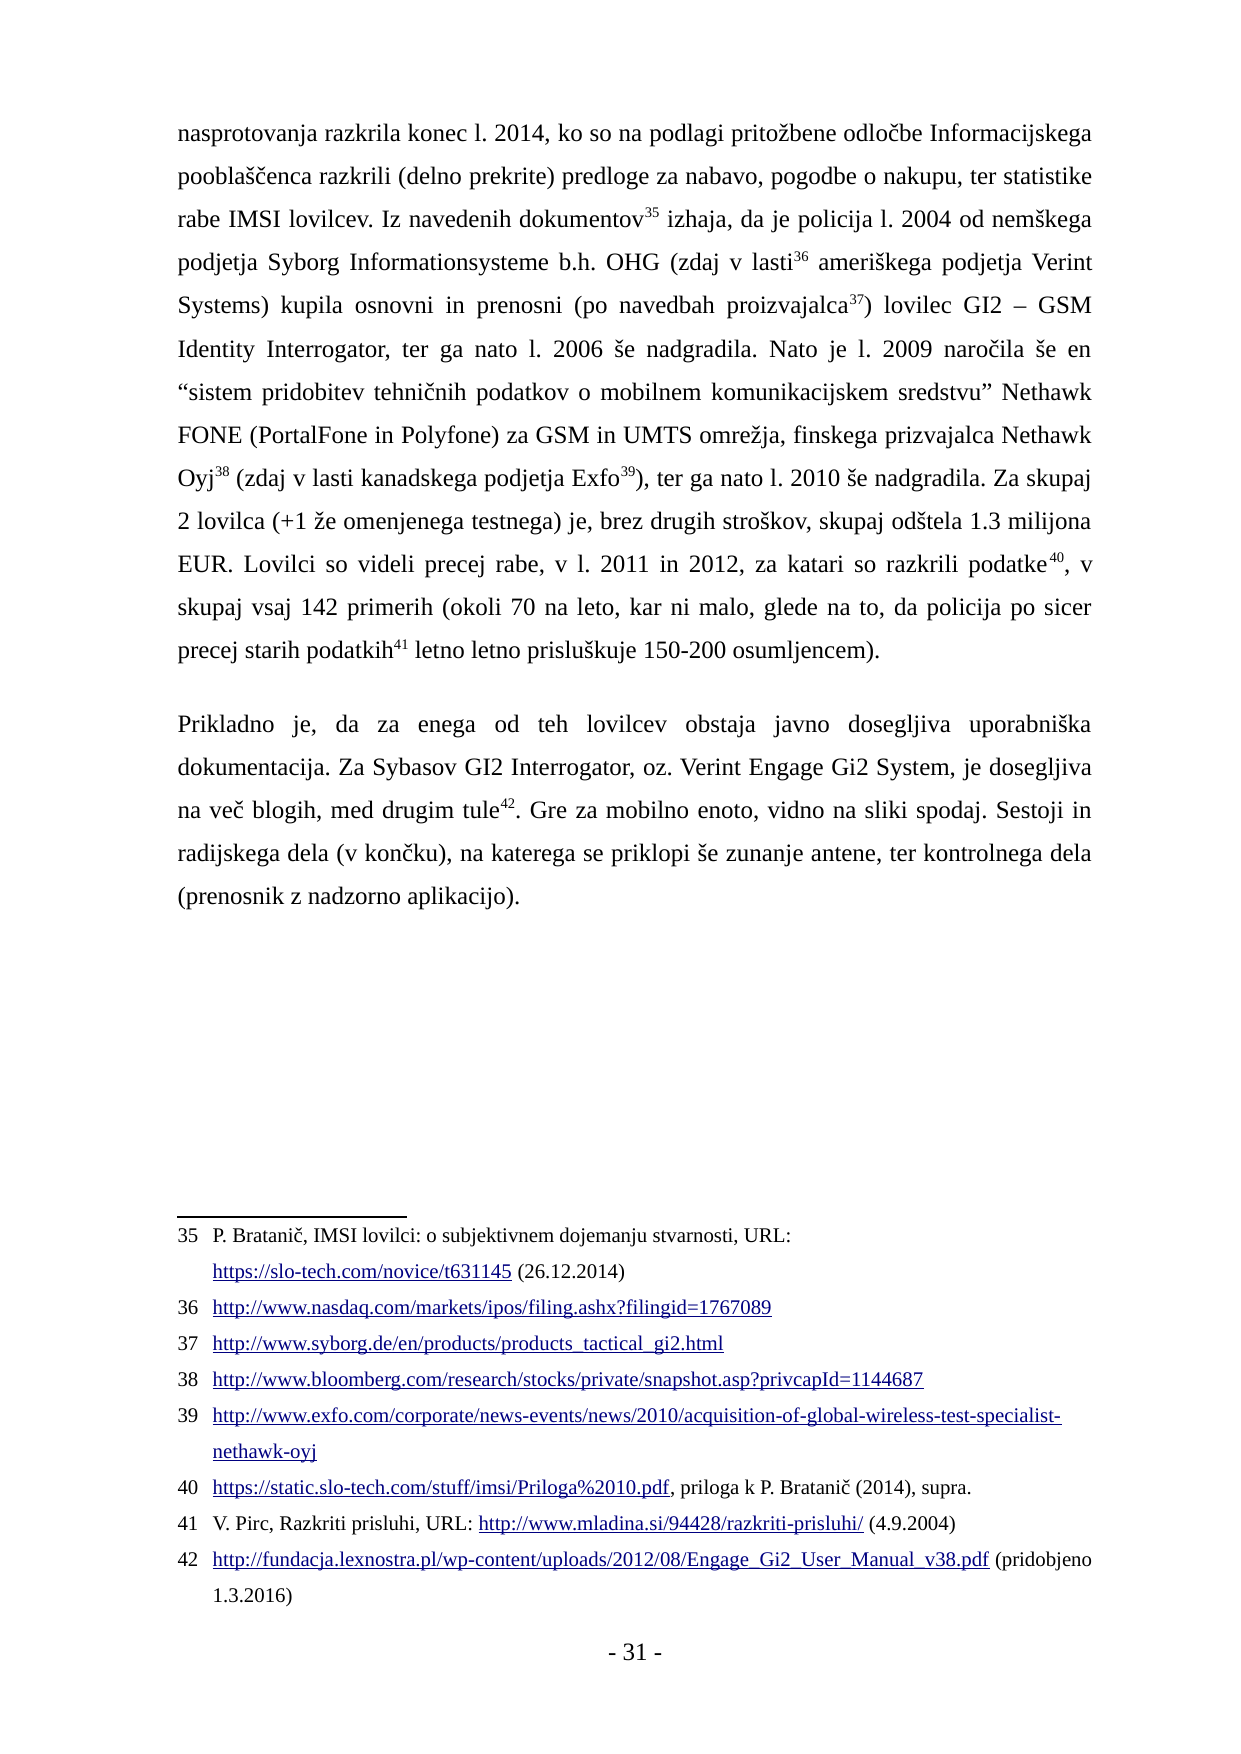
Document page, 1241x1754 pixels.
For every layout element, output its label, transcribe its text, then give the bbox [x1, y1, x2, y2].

text http://fundacja.lexnostra.pl/wp-content/uploads/2012/08/Engage_Gi2_User_Manual_v38.pdf (pridobjeno 1.3.2016) [177, 1547, 1093, 1607]
text V. Pirc, Razkriti prisluhi, URL: http://www.mladina.si/94428/razkriti-prisluhi/ (4.9.2004) [177, 1511, 1093, 1535]
text P. Bratanič, IMSI lovilci: o subjektivnem dojemanju stvarnosti, URL: https://slo-tech.com/novice/t631145 (26.12.2014) [177, 1223, 1093, 1283]
text http://www.exfo.com/corporate/news-events/news/2010/acquisition-of-global-wireless-test-specialist-nethawk-oyj [177, 1403, 1093, 1463]
text http://www.bloomberg.com/research/stocks/private/snapshot.asp?privcapId=1144687 [177, 1367, 1093, 1391]
text nasprotovanja razkrila konec l. 2014, ko so na podlagi pritožbene odločbe Informacijskega pooblaščenca razkrili (delno prekrite) predloge za nabavo, pogodbe o nakupu, ter statistike rabe IMSI lovilcev. Iz navedenih dokumentov izhaja, da je policija l. 2004 od nemškega podjetja Syborg Informationsysteme b.h. OHG (zdaj v lasti ameriškega podjetja Verint Systems) kupila osnovni in prenosni (po navedbah proizvajalca) lovilec GI2 – GSM Identity Interrogator, ter ga nato l. 2006 še nadgradila. Nato je l. 2009 naročila še en “sistem pridobitev tehničnih podatkov o mobilnem komunikacijskem sredstvu” Nethawk FONE (PortalFone in Polyfone) za GSM in UMTS omrežja, finskega prizvajalca Nethawk Oyj (zdaj v lasti kanadskega podjetja Exfo), ter ga nato l. 2010 še nadgradila. Za skupaj 2 lovilca (+1 že omenjenega testnega) je, brez drugih stroškov, skupaj odštela 1.3 milijona EUR. Lovilci so videli precej rabe, v l. 2011 in 2012, za katari so razkrili podatke, v skupaj vsaj 142 primerih (okoli 70 na leto, kar ni malo, glede na to, da policija po sicer precej starih podatkih letno letno prisluškuje 150-200 osumljencem). [177, 118, 1093, 664]
text http://www.nasdaq.com/markets/ipos/filing.ashx?filingid=1767089 [177, 1295, 1093, 1319]
text http://www.syborg.de/en/products/products_tactical_gi2.html [177, 1331, 1093, 1355]
text Prikladno je, da za enega od teh lovilcev obstaja javno dosegljiva uporabniška dokumentacija. Za Sybasov GI2 Interrogator, oz. Verint Engage Gi2 System, je dosegljiva na več blogih, med drugim tule. Gre za mobilno enoto, vidno na sliki spodaj. Sestoji in radijskega dela (v končku), na katerega se priklopi še zunanje antene, ter kontrolnega dela (prenosnik z nadzorno aplikacijo). [177, 709, 1093, 910]
text https://static.slo-tech.com/stuff/imsi/Priloga%2010.pdf, priloga k P. Bratanič (2014), supra. [177, 1475, 1093, 1499]
